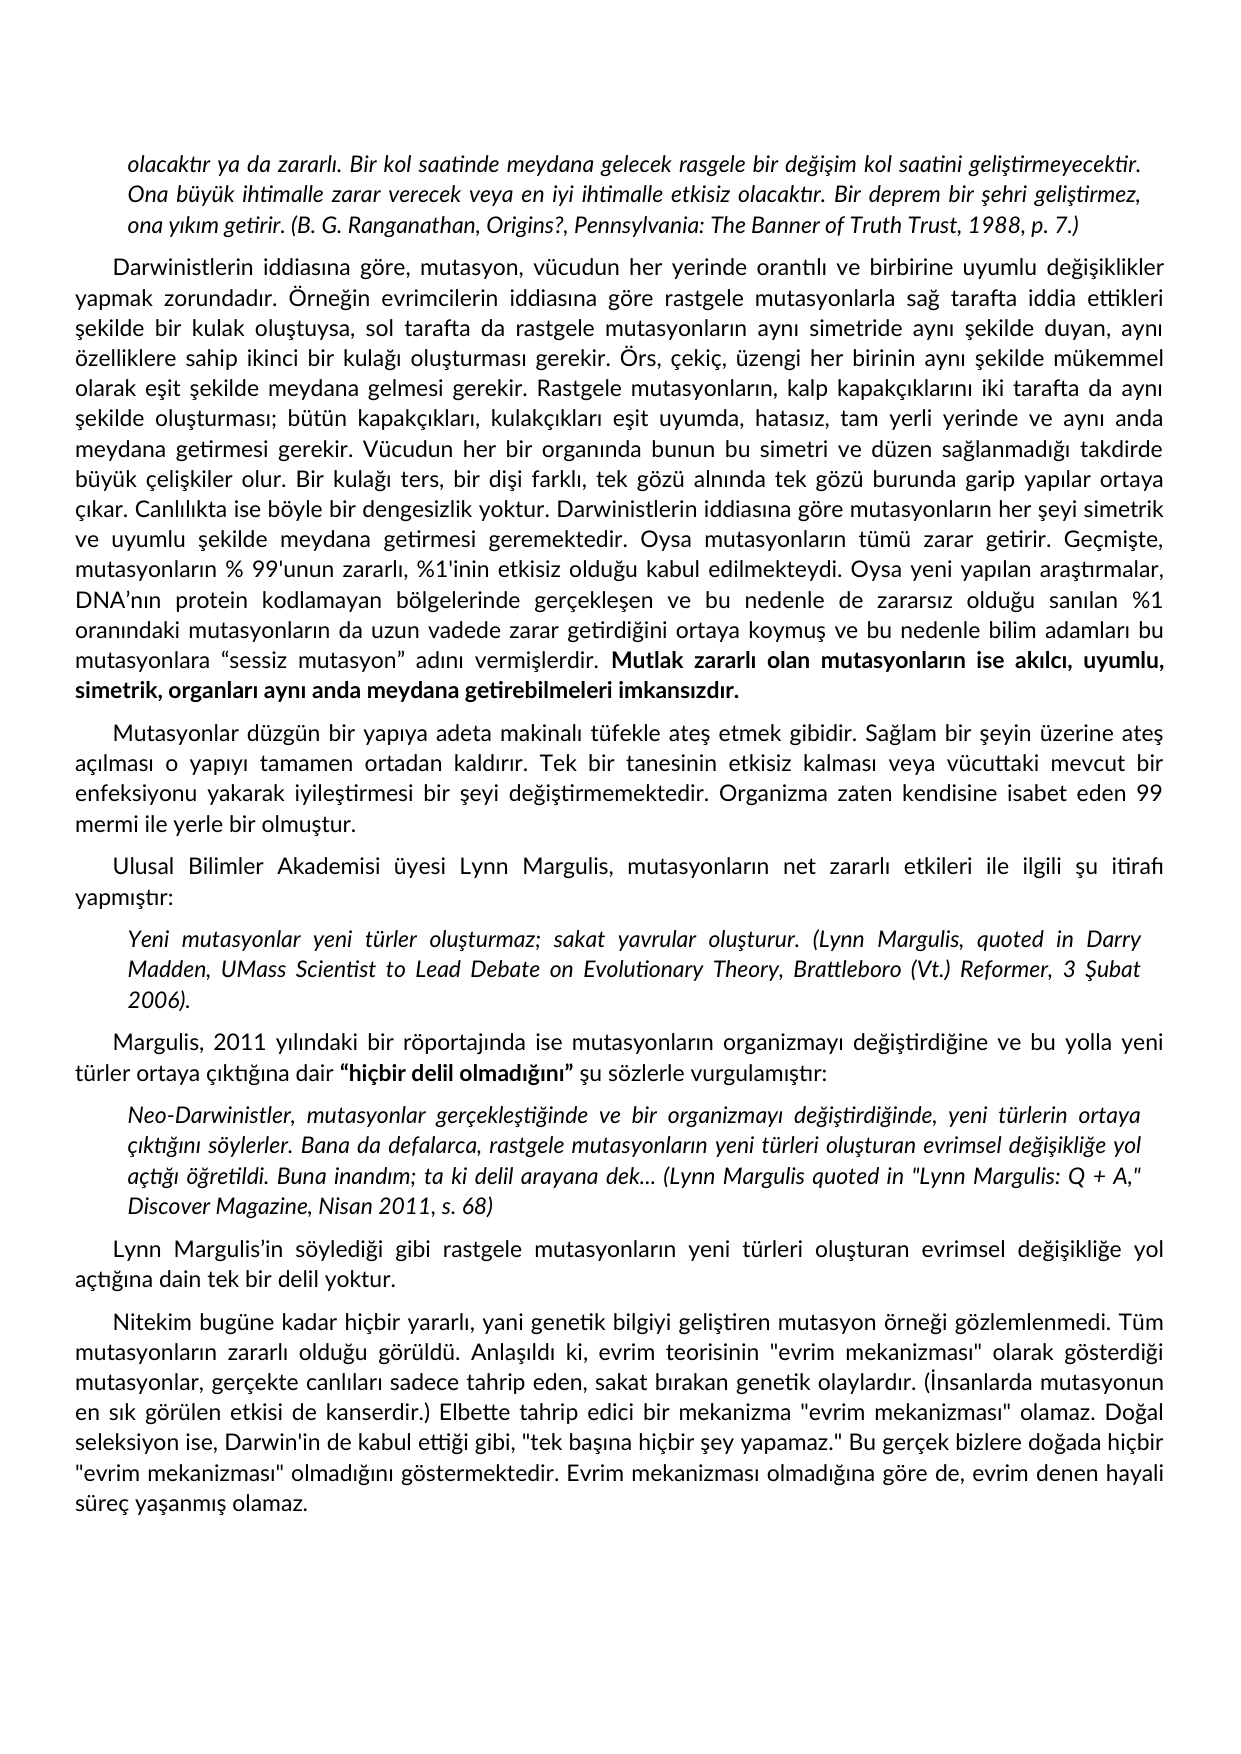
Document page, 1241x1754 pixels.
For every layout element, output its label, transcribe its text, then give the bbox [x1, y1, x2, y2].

text Yeni mutasyonlar yeni türler oluşturmaz; sakat yavrular oluşturur. (Lynn Margulis, quoted in Darry Madden, UMass Scientist to Lead Debate on Evolutionary Theory, Brattleboro (Vt.) Reformer, 3 Şubat 2006). [127, 925, 1143, 1013]
text Nitekim bugüne kadar hiçbir yararlı, yani genetik bilgiyi geliştiren mutasyon örneği gözlemlenmedi. Tüm mutasyonların zararlı olduğu görüldü. Anlaşıldı ki, evrim teorisinin "evrim mekanizması" olarak gösterdiği mutasyonlar, gerçekte canlıları sadece tahrip eden, sakat bırakan genetik olaylardır. (İnsanlarda mutasyonun en sık görülen etkisi de kanserdir.) Elbette tahrip edici bir mekanizma "evrim mekanizması" olamaz. Doğal seleksiyon ise, Darwin'in de kabul ettiği gibi, "tek başına hiçbir şey yapamaz." Bu gerçek bizlere doğada hiçbir "evrim mekanizması" olmadığını göstermektedir. Evrim mekanizması olmadığına göre de, evrim denen hayali süreç yaşanmış olamaz. [75, 1307, 1165, 1516]
text Mutasyonlar düzgün bir yapıya adeta makinalı tüfekle ateş etmek gibidir. Sağlam bir şeyin üzerine ateş açılması o yapıyı tamamen ortadan kaldırır. Tek bir tanesinin etkisiz kalması veya vücuttaki mevcut bir enfeksiyonu yakarak iyileştirmesi bir şeyi değiştirmemektedir. Organizma zaten kendisine isabet eden 99 mermi ile yerle bir olmuştur. [75, 719, 1165, 837]
text Neo-Darwinistler, mutasyonlar gerçekleştiğinde ve bir organizmayı değiştirdiğinde, yeni türlerin ortaya çıktığını söylerler. Bana da defalarca, rastgele mutasyonların yeni türleri oluşturan evrimsel değişikliğe yol açtığı öğretildi. Buna inandım; ta ki delil arayana dek... (Lynn Margulis quoted in "Lynn Margulis: Q + A," Discover Magazine, Nisan 2011, s. 68) [127, 1101, 1143, 1219]
text Lynn Margulis’in söylediği gibi rastgele mutasyonların yeni türleri oluşturan evrimsel değişikliğe yol açtığına dain tek bir delil yoktur. [75, 1234, 1165, 1292]
text Ulusal Bilimler Akademisi üyesi Lynn Margulis, mutasyonların net zararlı etkileri ile ilgili şu itirafı yapmıştır: [75, 852, 1165, 910]
text olacaktır ya da zararlı. Bir kol saatinde meydana gelecek rasgele bir değişim kol saatini geliştirmeyecektir. Ona büyük ihtimalle zarar verecek veya en iyi ihtimalle etkisiz olacaktır. Bir deprem bir şehri geliştirmez, ona yıkım getirir. (B. G. Ranganathan, Origins?, Pennsylvania: The Banner of Truth Trust, 1988, p. 7.) [127, 150, 1143, 238]
text Darwinistlerin iddiasına göre, mutasyon, vücudun her yerinde orantılı ve birbirine uyumlu değişiklikler yapmak zorundadır. Örneğin evrimcilerin iddiasına göre rastgele mutasyonlarla sağ tarafta iddia ettikleri şekilde bir kulak oluştuysa, sol tarafta da rastgele mutasyonların aynı simetride aynı şekilde duyan, aynı özelliklere sahip ikinci bir kulağı oluşturması gerekir. Örs, çekiç, üzengi her birinin aynı şekilde mükemmel olarak eşit şekilde meydana gelmesi gerekir. Rastgele mutasyonların, kalp kapakçıklarını iki tarafta da aynı şekilde oluşturması; bütün kapakçıkları, kulakçıkları eşit uyumda, hatasız, tam yerli yerinde ve aynı anda meydana getirmesi gerekir. Vücudun her bir organında bunun bu simetri ve düzen sağlanmadığı takdirde büyük çelişkiler olur. Bir kulağı ters, bir dişi farklı, tek gözü alnında tek gözü burunda garip yapılar ortaya çıkar. Canlılıkta ise böyle bir dengesizlik yoktur. Darwinistlerin iddiasına göre mutasyonların her şeyi simetrik ve uyumlu şekilde meydana getirmesi geremektedir. Oysa mutasyonların tümü zarar getirir. Geçmişte, mutasyonların % 99'unun zararlı, %1'inin etkisiz olduğu kabul edilmekteydi. Oysa yeni yapılan araştırmalar, DNA’nın protein kodlamayan bölgelerinde gerçekleşen ve bu nedenle de zararsız olduğu sanılan %1 oranındaki mutasyonların da uzun vadede zarar getirdiğini ortaya koymuş ve bu nedenle bilim adamları bu mutasyonlara “sessiz mutasyon” adını vermişlerdir. Mutlak zararlı olan mutasyonların ise akılcı, uyumlu, simetrik, organları aynı anda meydana getirebilmeleri imkansızdır. [75, 253, 1165, 703]
text Margulis, 2011 yılındaki bir röportajında ise mutasyonların organizmayı değiştirdiğine ve bu yolla yeni türler ortaya çıktığına dair “hiçbir delil olmadığını” şu sözlerle vurgulamıştır: [75, 1028, 1165, 1086]
